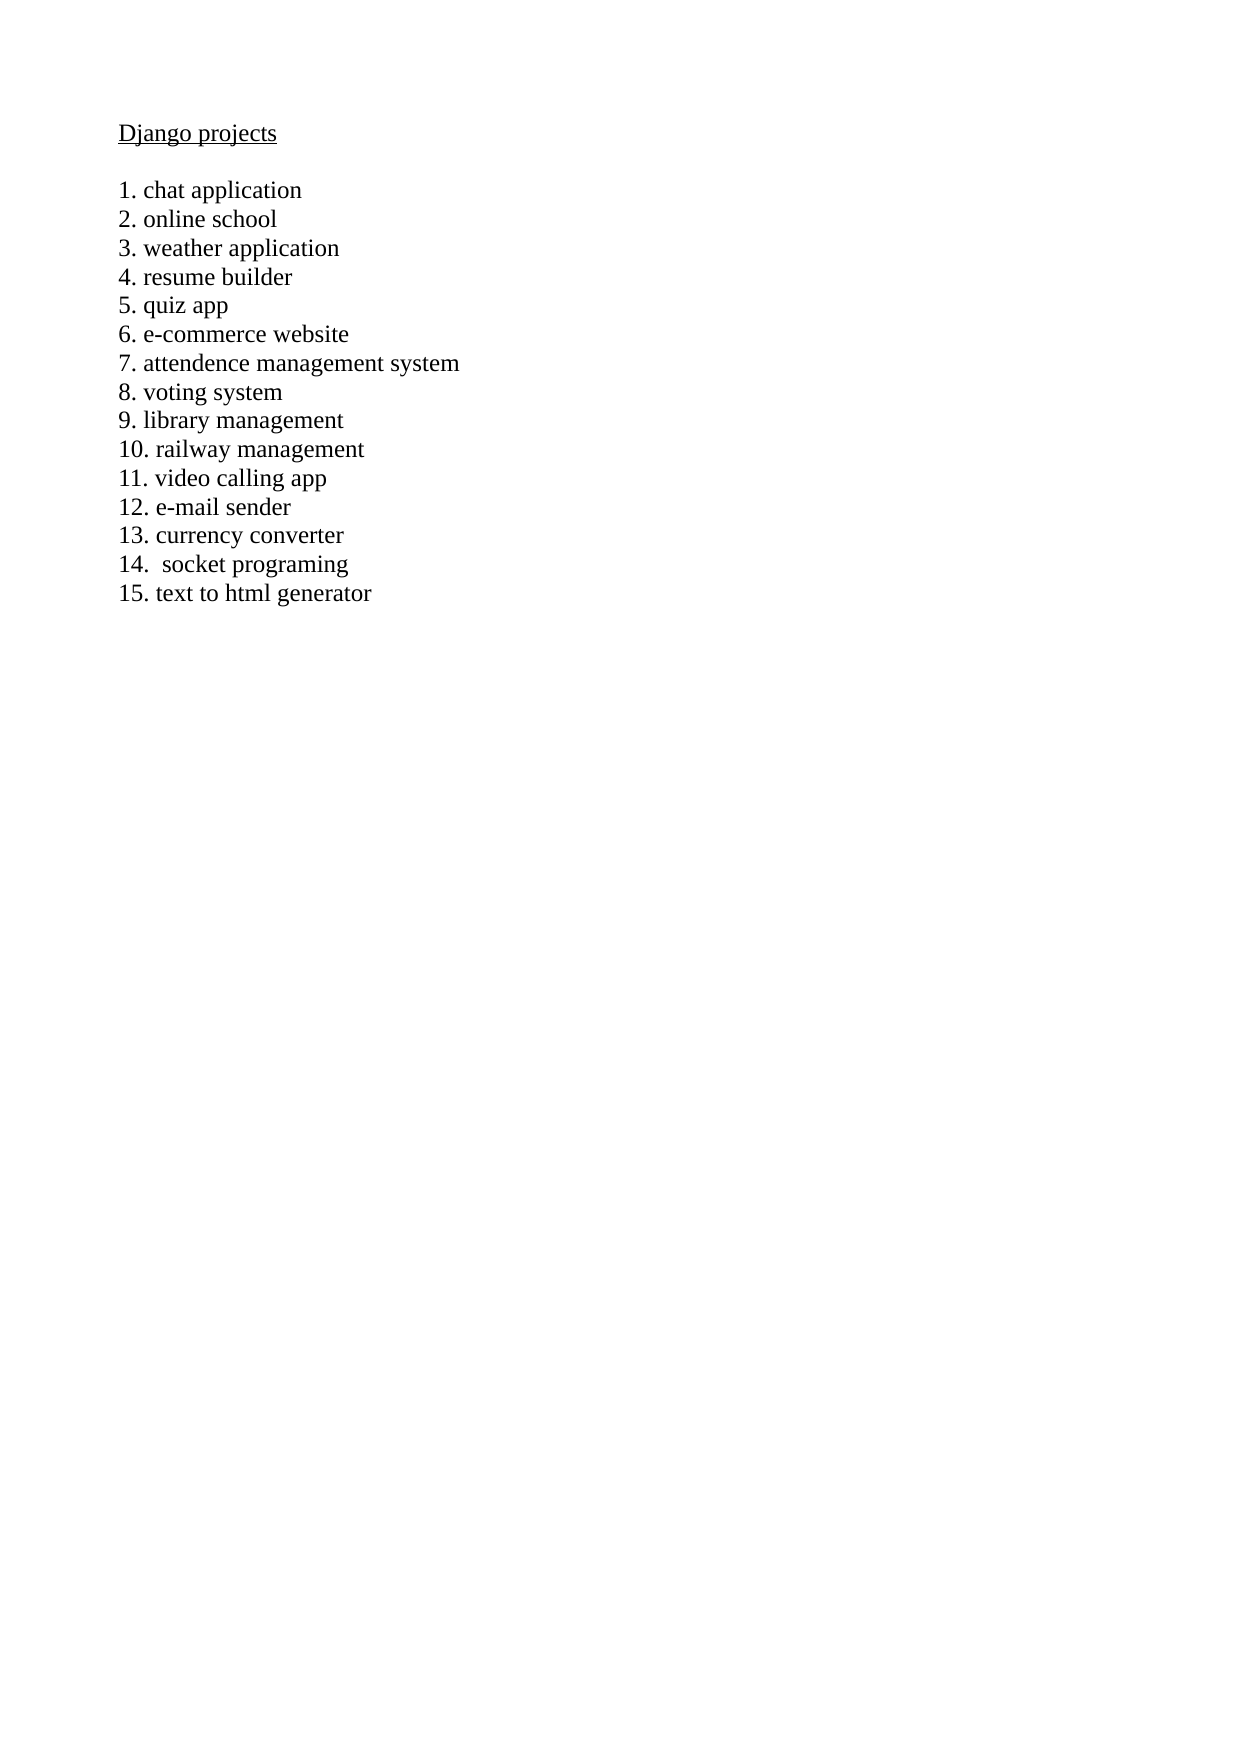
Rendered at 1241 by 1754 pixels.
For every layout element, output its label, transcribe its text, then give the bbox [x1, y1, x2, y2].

text 2. online school [118, 204, 1122, 233]
text 14. socket programing [118, 549, 1122, 578]
text 11. video calling app [118, 463, 1122, 492]
text 9. library management [118, 406, 1122, 434]
text 3. weather application [118, 233, 1122, 262]
text 12. e-mail sender [118, 492, 1122, 521]
text 7. attendence management system [118, 348, 1122, 377]
text 8. voting system [118, 377, 1122, 406]
text 4. resume builder [118, 262, 1122, 291]
text Django projects [118, 118, 1122, 147]
text 13. currency converter [118, 521, 1122, 549]
text 6. e-commerce website [118, 319, 1122, 348]
text 10. railway management [118, 434, 1122, 463]
text 5. quiz app [118, 291, 1122, 319]
text 1. chat application [118, 176, 1122, 204]
text 15. text to html generator [118, 578, 1122, 607]
